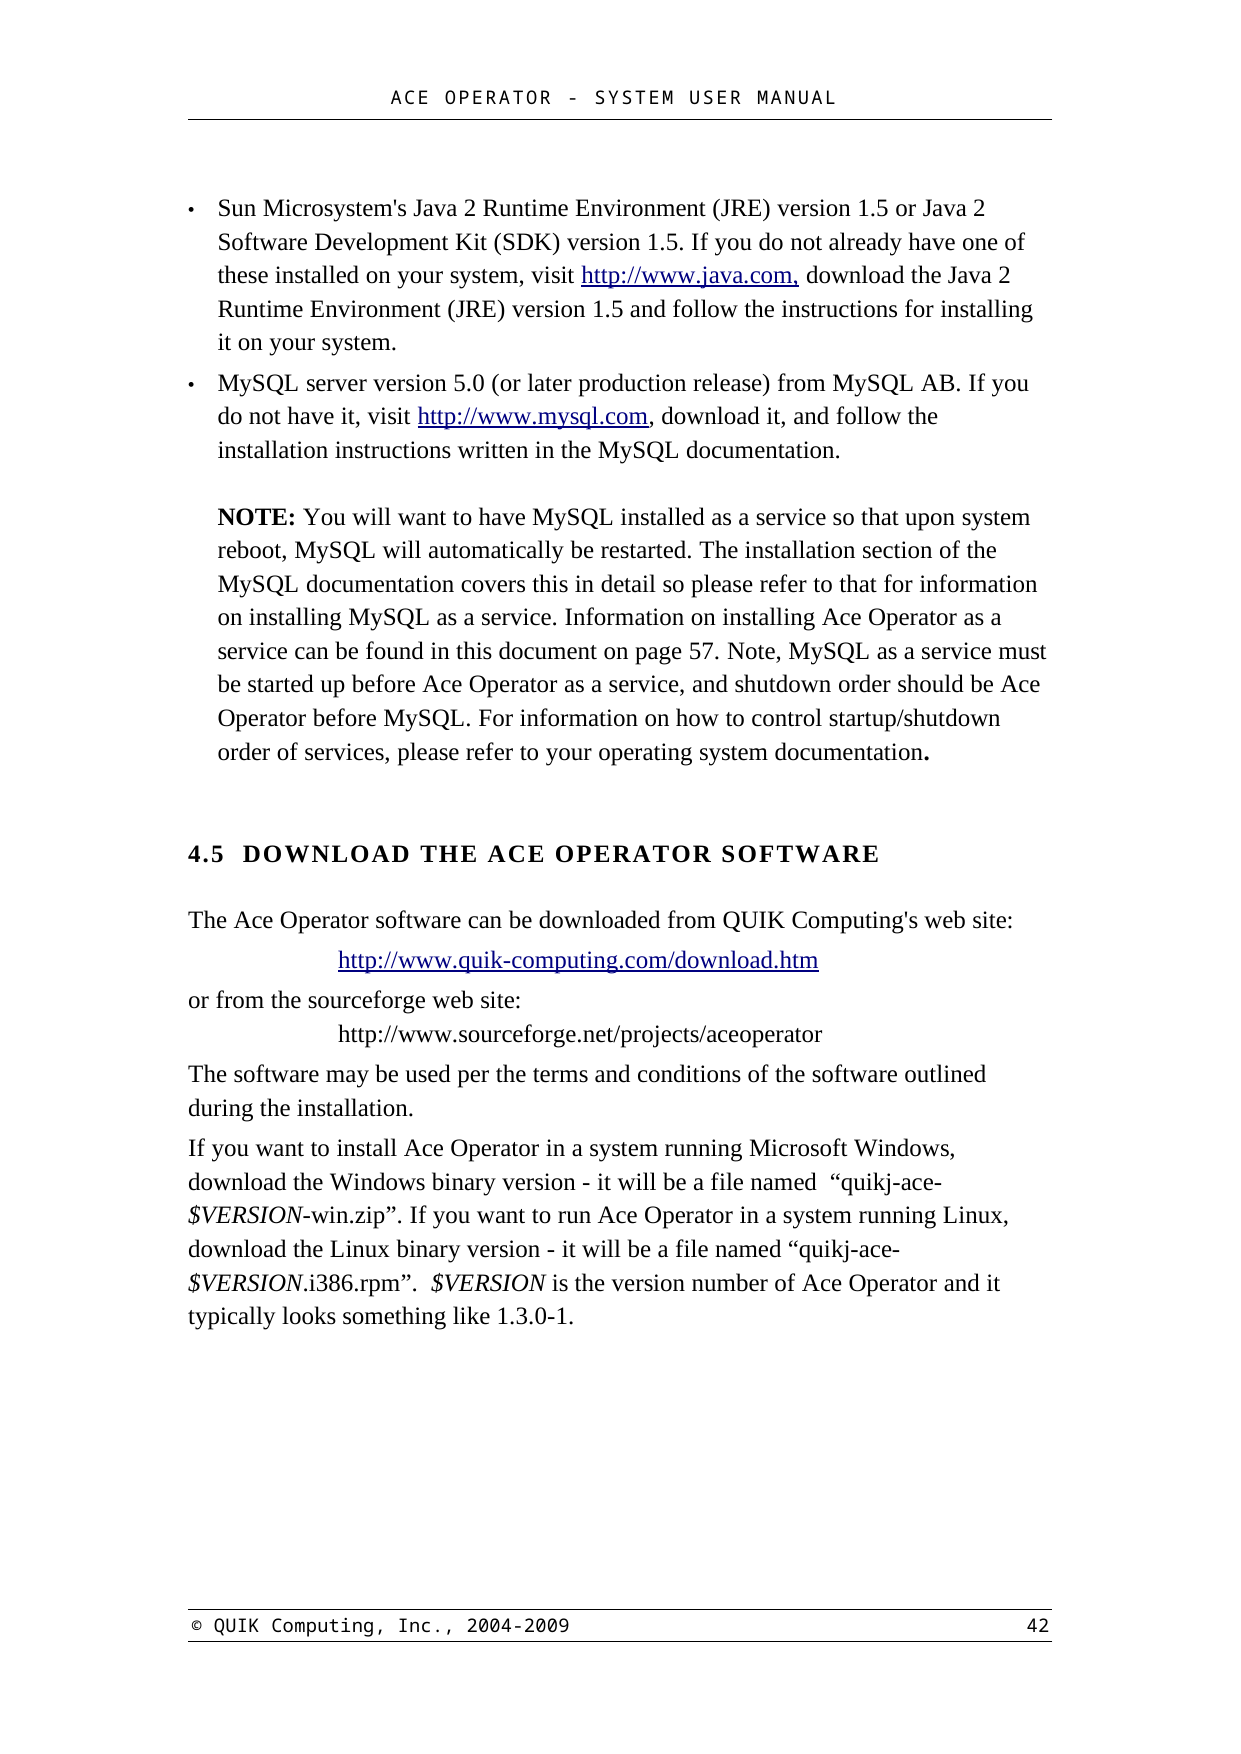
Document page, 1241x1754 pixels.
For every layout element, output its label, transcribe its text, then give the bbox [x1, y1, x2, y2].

subtitle Download the Ace Operator Software [188, 840, 1052, 868]
text http://www.quik-computing.com/download.htm [188, 946, 1052, 974]
text The Ace Operator software can be downloaded from QUIK Computing's web site: [188, 906, 1052, 934]
text If you want to install Ace Operator in a system running Microsoft Windows, download the Windows binary version - it will be a file named “quikj-ace-$VERSION-win.zip”. If you want to run Ace Operator in a system running Linux, download the Linux binary version - it will be a file named “quikj-ace-$VERSION.i386.rpm”. $VERSION is the version number of Ace Operator and it typically looks something like 1.3.0-1. [188, 1134, 1052, 1330]
text or from the sourceforge web site: http://www.sourceforge.net/projects/aceoperator [188, 986, 1052, 1048]
list Sun Microsystem's Java 2 Runtime Environment (JRE) version 1.5 or Java 2 Software Development Kit (SDK) version 1.5. If you do not already have one of these installed on your system, visit http://www.java.com, download the Java 2 Runtime Environment (JRE) version 1.5 and follow the instructions for installing it on your system. [188, 194, 1052, 356]
text The software may be used per the terms and conditions of the software outlined during the installation. [188, 1060, 1052, 1122]
list MySQL server version 5.0 (or later production release) from MySQL AB. If you do not have it, visit http://www.mysql.com, download it, and follow the installation instructions written in the MySQL documentation. NOTE: You will want to have MySQL installed as a service so that upon system reboot, MySQL will automatically be restarted. The installation section of the MySQL documentation covers this in detail so please refer to that for information on installing MySQL as a service. Information on installing Ace Operator as a service can be found in this document on page 58. Note, MySQL as a service must be started up before Ace Operator as a service, and shutdown order should be Ace Operator before MySQL. For information on how to control startup/shutdown order of services, please refer to your operating system documentation. [188, 368, 1052, 765]
